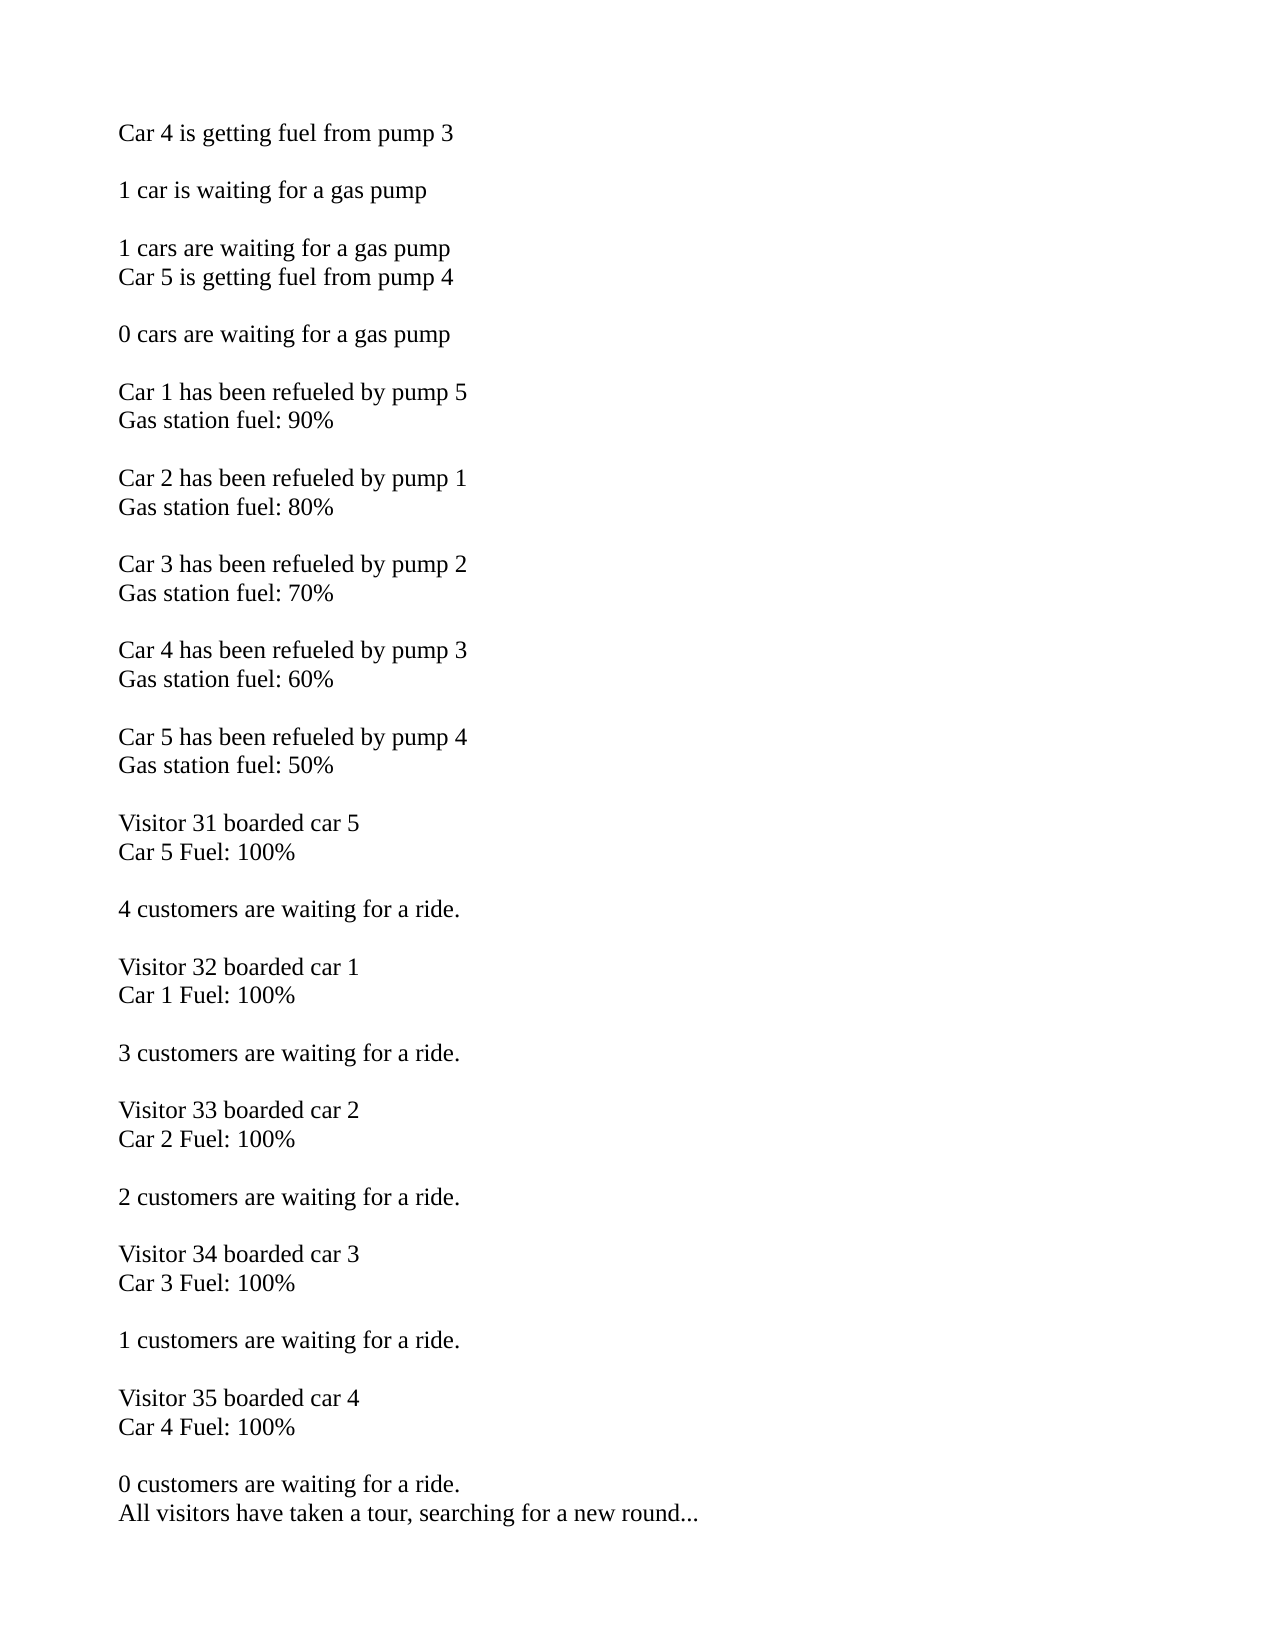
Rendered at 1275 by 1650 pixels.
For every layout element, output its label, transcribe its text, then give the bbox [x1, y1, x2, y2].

text Visitor 34 boarded car 3 [118, 1239, 1157, 1268]
text Car 3 has been refueled by pump 2 [118, 549, 1157, 578]
text Car 1 has been refueled by pump 5 [118, 377, 1157, 406]
text 3 customers are waiting for a ride. [118, 1038, 1157, 1067]
text All visitors have taken a tour, searching for a new round... [118, 1498, 1157, 1527]
text 2 customers are waiting for a ride. [118, 1182, 1157, 1211]
text 0 customers are waiting for a ride. [118, 1469, 1157, 1498]
text Car 4 has been refueled by pump 3 [118, 636, 1157, 664]
text 1 customers are waiting for a ride. [118, 1326, 1157, 1354]
text 4 customers are waiting for a ride. [118, 894, 1157, 923]
text Visitor 32 boarded car 1 [118, 952, 1157, 981]
text Car 5 Fuel: 100% [118, 837, 1157, 866]
text Car 3 Fuel: 100% [118, 1268, 1157, 1297]
text 0 cars are waiting for a gas pump [118, 319, 1157, 348]
text Car 4 Fuel: 100% [118, 1412, 1157, 1441]
text Gas station fuel: 90% [118, 406, 1157, 434]
text Car 5 has been refueled by pump 4 [118, 722, 1157, 751]
text 1 cars are waiting for a gas pump [118, 233, 1157, 262]
text Visitor 35 boarded car 4 [118, 1383, 1157, 1412]
text Car 2 Fuel: 100% [118, 1124, 1157, 1153]
text Gas station fuel: 50% [118, 751, 1157, 779]
text Car 5 is getting fuel from pump 4 [118, 262, 1157, 291]
text Gas station fuel: 60% [118, 664, 1157, 693]
text Gas station fuel: 80% [118, 492, 1157, 521]
text Visitor 31 boarded car 5 [118, 808, 1157, 837]
text Car 2 has been refueled by pump 1 [118, 463, 1157, 492]
text Visitor 33 boarded car 2 [118, 1096, 1157, 1124]
text Car 4 is getting fuel from pump 3 [118, 118, 1157, 147]
text Gas station fuel: 70% [118, 578, 1157, 607]
text 1 car is waiting for a gas pump [118, 176, 1157, 204]
text Car 1 Fuel: 100% [118, 981, 1157, 1009]
